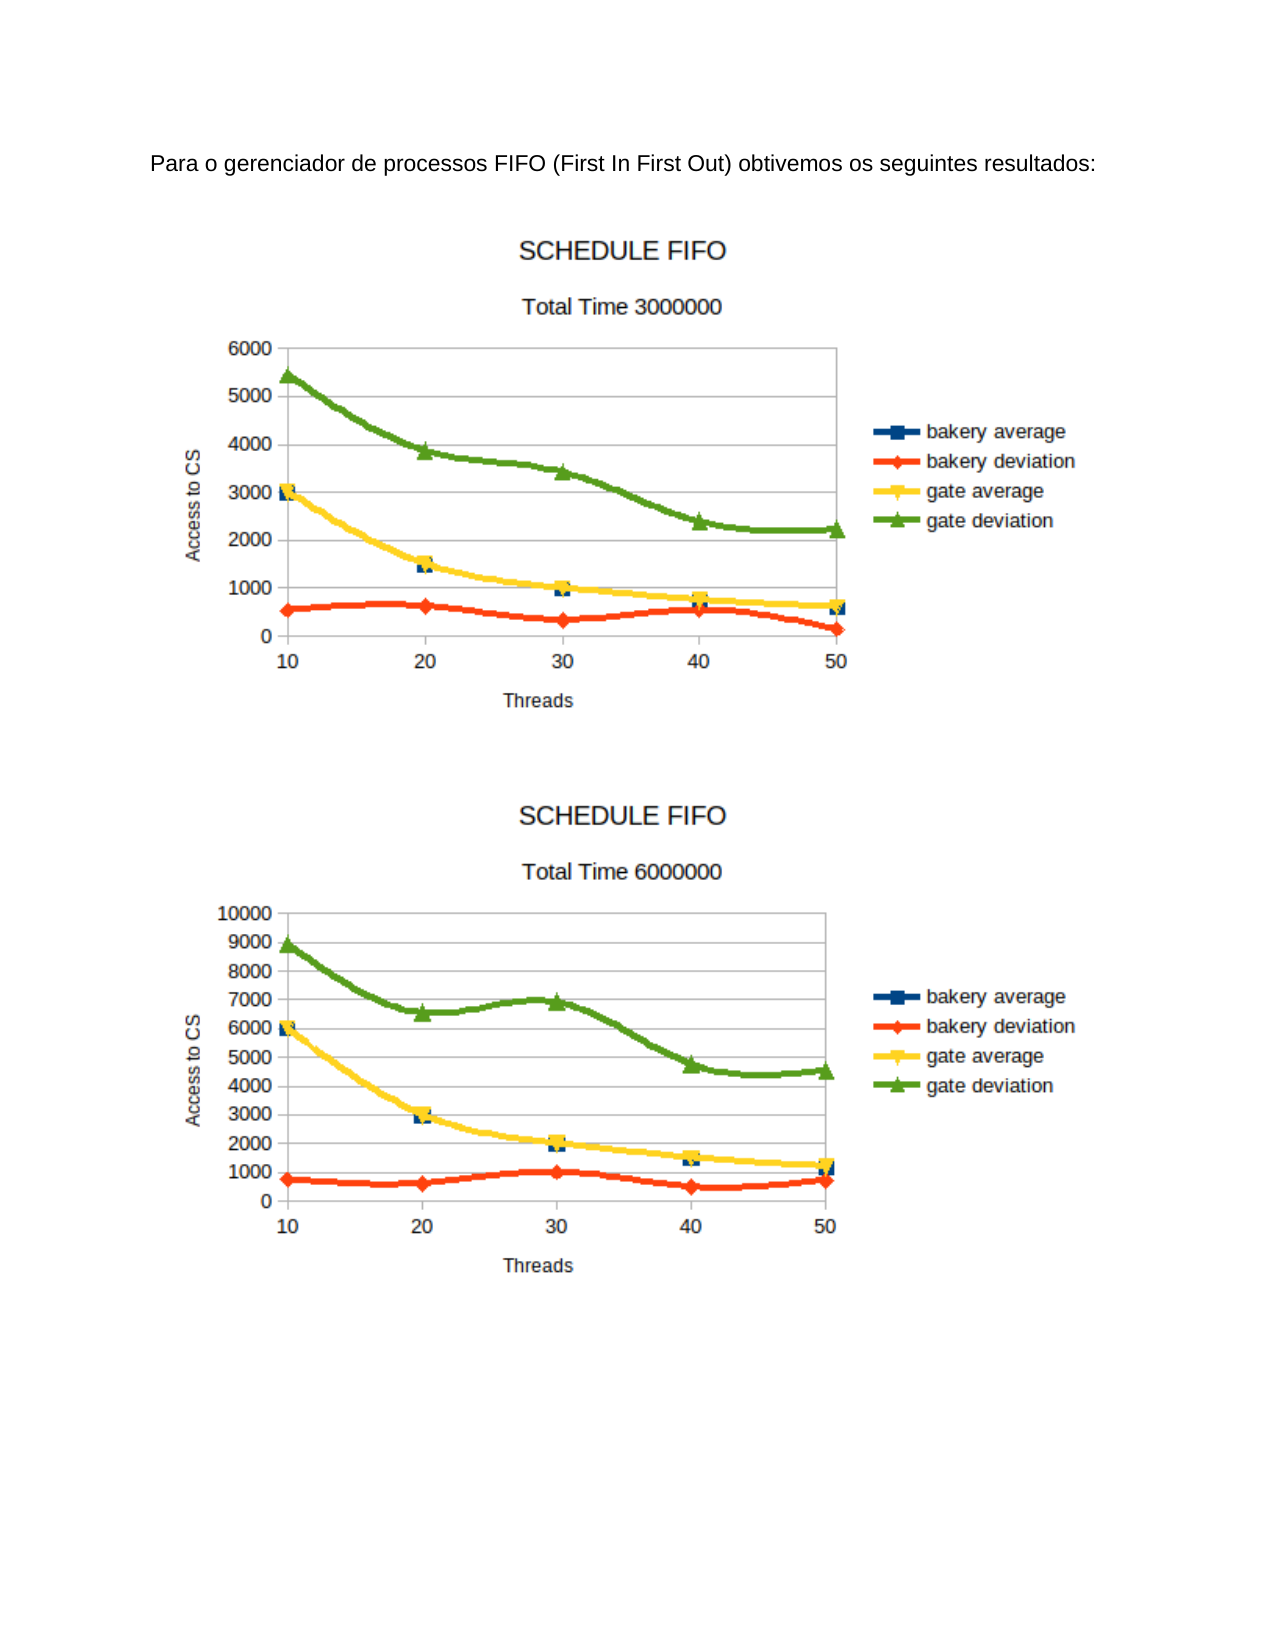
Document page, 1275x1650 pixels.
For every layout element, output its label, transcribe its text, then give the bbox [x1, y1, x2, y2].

text Para o gerenciador de processos FIFO (First In First Out) obtivemos os seguintes resultados: [150, 150, 1125, 176]
picture [150, 775, 1094, 1307]
picture [150, 210, 1094, 742]
